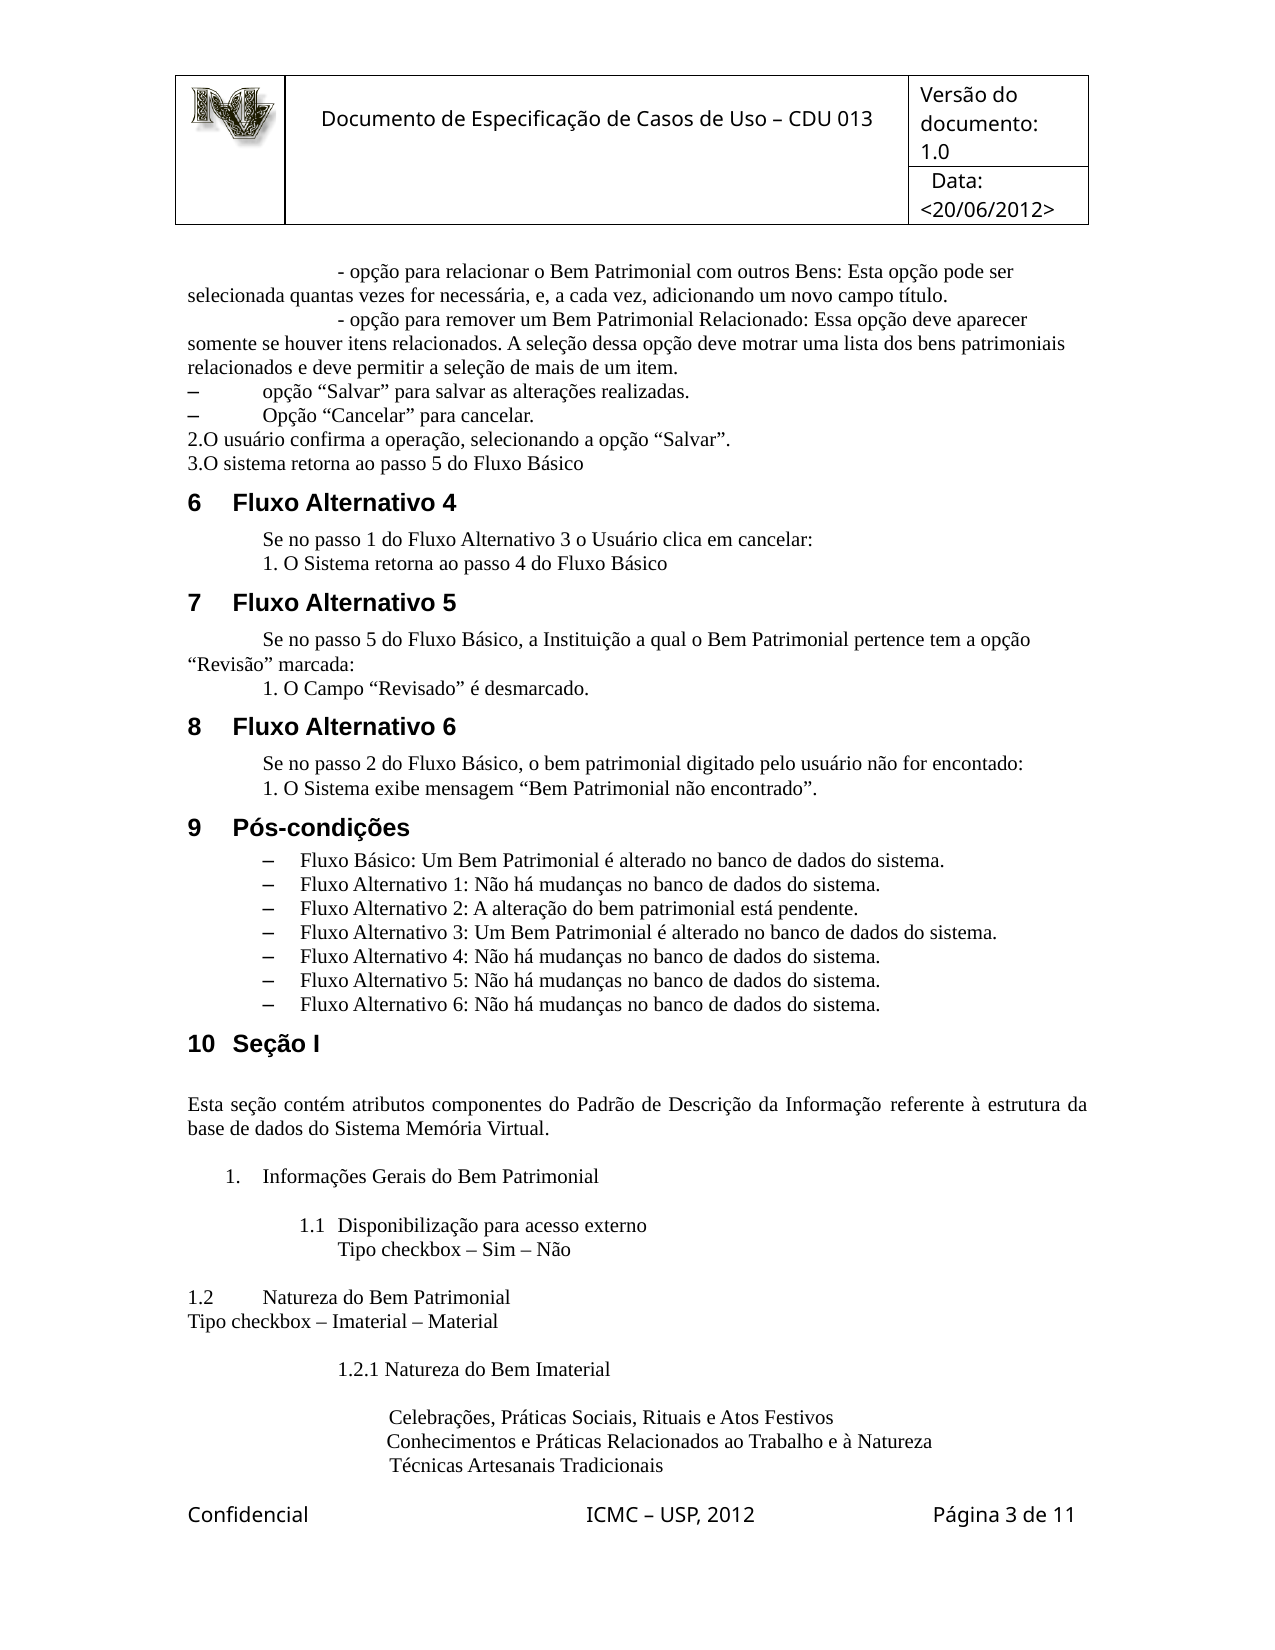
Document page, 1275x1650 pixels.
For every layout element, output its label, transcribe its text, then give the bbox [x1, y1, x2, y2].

text 1.1 Disponibilização para acesso externo [187, 1213, 1087, 1237]
text 1.2 Natureza do Bem Patrimonial [187, 1285, 1087, 1309]
subtitle Fluxo Alternativo 5 [187, 588, 1087, 617]
list Fluxo Alternativo 2: A alteração do bem patrimonial está pendente. [262, 896, 1087, 920]
text 3.O sistema retorna ao passo 5 do Fluxo Básico [187, 451, 1087, 475]
list Fluxo Alternativo 5: Não há mudanças no banco de dados do sistema. [262, 968, 1087, 992]
text Se no passo 5 do Fluxo Básico, a Instituição a qual o Bem Patrimonial pertence tem a opção “Revisão” marcada: [187, 623, 1087, 676]
text Tipo checkbox – Imaterial – Material [187, 1309, 1087, 1333]
list Fluxo Alternativo 4: Não há mudanças no banco de dados do sistema. [262, 944, 1087, 968]
list Fluxo Alternativo 6: Não há mudanças no banco de dados do sistema. [262, 992, 1087, 1016]
text Técnicas Artesanais Tradicionais [187, 1453, 1087, 1477]
text - opção para relacionar o Bem Patrimonial com outros Bens: Esta opção pode ser selecionada quantas vezes for necessária, e, a cada vez, adicionando um novo campo título. [187, 258, 1087, 307]
text Se no passo 2 do Fluxo Básico, o bem patrimonial digitado pelo usuário não for encontado: [187, 747, 1087, 776]
list Informações Gerais do Bem Patrimonial [225, 1164, 1087, 1188]
text 1. O Sistema exibe mensagem “Bem Patrimonial não encontrado”. [187, 776, 1087, 800]
list Fluxo Básico: Um Bem Patrimonial é alterado no banco de dados do sistema. [262, 848, 1087, 872]
text Se no passo 1 do Fluxo Alternativo 3 o Usuário clica em cancelar: [187, 523, 1087, 551]
subtitle Pós-condições [187, 813, 1087, 841]
text Esta seção contém atributos componentes do Padrão de Descrição da Informação referente à estrutura da base de dados do Sistema Memória Virtual. [187, 1092, 1087, 1140]
text Celebrações, Práticas Sociais, Rituais e Atos Festivos [187, 1405, 1087, 1429]
list Opção “Cancelar” para cancelar. [187, 403, 1087, 427]
subtitle Fluxo Alternativo 4 [187, 488, 1087, 516]
text 1.2.1 Natureza do Bem Imaterial [187, 1357, 1087, 1381]
text - opção para remover um Bem Patrimonial Relacionado: Essa opção deve aparecer somente se houver itens relacionados. A seleção dessa opção deve motrar uma lista dos bens patrimoniais relacionados e deve permitir a seleção de mais de um item. [187, 307, 1087, 379]
text Tipo checkbox – Sim – Não [187, 1237, 1087, 1261]
text 1. O Sistema retorna ao passo 4 do Fluxo Básico [187, 551, 1087, 575]
text Conhecimentos e Práticas Relacionados ao Trabalho e à Natureza [187, 1429, 1087, 1453]
list Fluxo Alternativo 3: Um Bem Patrimonial é alterado no banco de dados do sistema. [262, 920, 1087, 944]
list opção “Salvar” para salvar as alterações realizadas. [187, 379, 1087, 403]
subtitle Fluxo Alternativo 6 [187, 712, 1087, 741]
text 2.O usuário confirma a operação, selecionando a opção “Salvar”. [187, 427, 1087, 451]
text 1. O Campo “Revisado” é desmarcado. [187, 676, 1087, 700]
list Fluxo Alternativo 1: Não há mudanças no banco de dados do sistema. [262, 872, 1087, 896]
subtitle Seção I [187, 1028, 1087, 1057]
